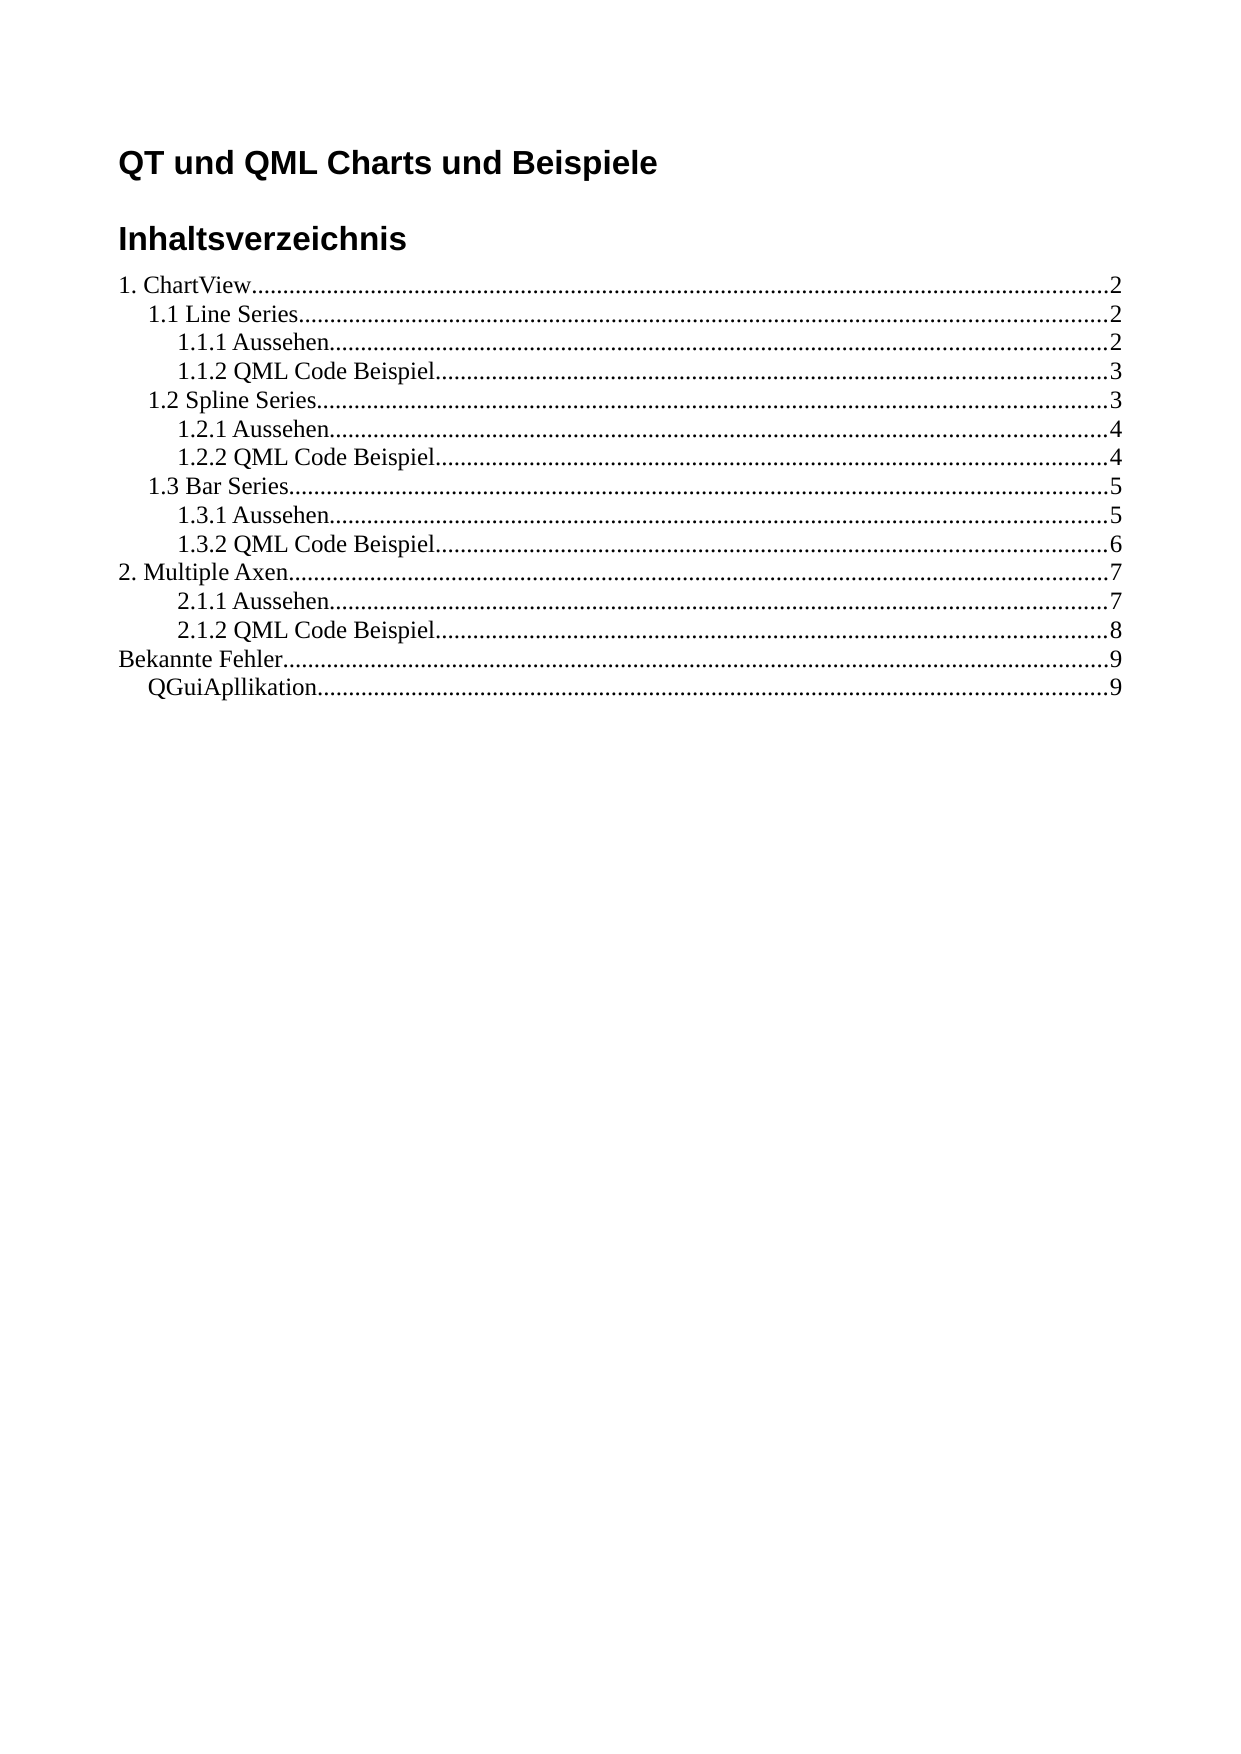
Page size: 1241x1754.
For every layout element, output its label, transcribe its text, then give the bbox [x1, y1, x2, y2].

text QGuiApllikation 9 [148, 672, 1122, 701]
text 1.3.2 QML Code Beispiel 6 [177, 529, 1122, 557]
text 1.2 Spline Series 3 [148, 385, 1122, 414]
text 2.1.1 Aussehen 7 [177, 586, 1122, 615]
text 1.1.2 QML Code Beispiel 3 [177, 356, 1122, 385]
subtitle QT und QML Charts und Beispiele [118, 143, 1122, 182]
text 1.2.1 Aussehen 4 [177, 414, 1122, 442]
text 1.3 Bar Series 5 [148, 471, 1122, 500]
text 1.2.2 QML Code Beispiel 4 [177, 442, 1122, 471]
text 2.1.2 QML Code Beispiel 8 [177, 615, 1122, 644]
text Bekannte Fehler 9 [118, 644, 1122, 672]
text 1.3.1 Aussehen 5 [177, 500, 1122, 529]
text 1. ChartView 2 [118, 270, 1122, 299]
subtitle Inhaltsverzeichnis [118, 219, 1122, 257]
text 2. Multiple Axen 7 [118, 557, 1122, 586]
text 1.1.1 Aussehen 2 [177, 327, 1122, 356]
text 1.1 Line Series 2 [148, 299, 1122, 327]
